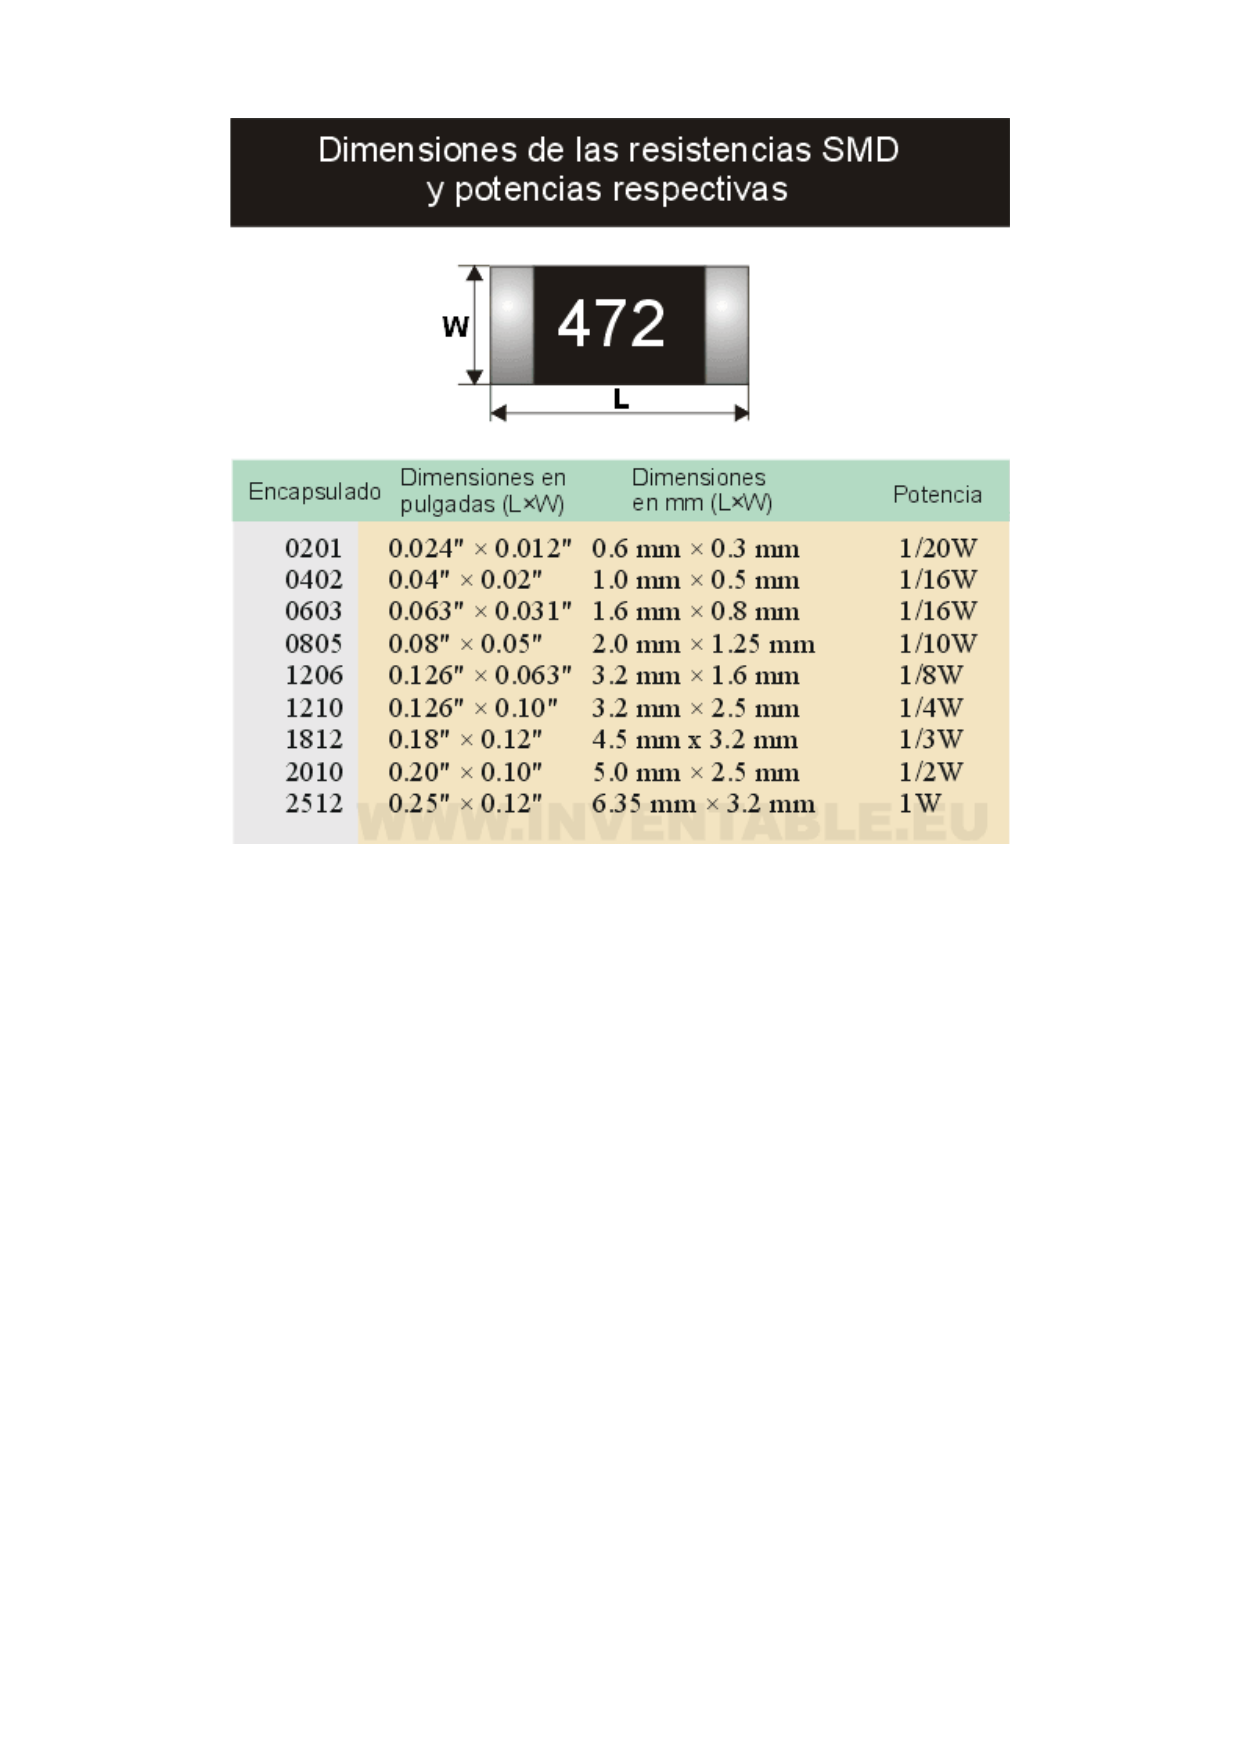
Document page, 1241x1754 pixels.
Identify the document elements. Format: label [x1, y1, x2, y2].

picture [230, 118, 1010, 844]
